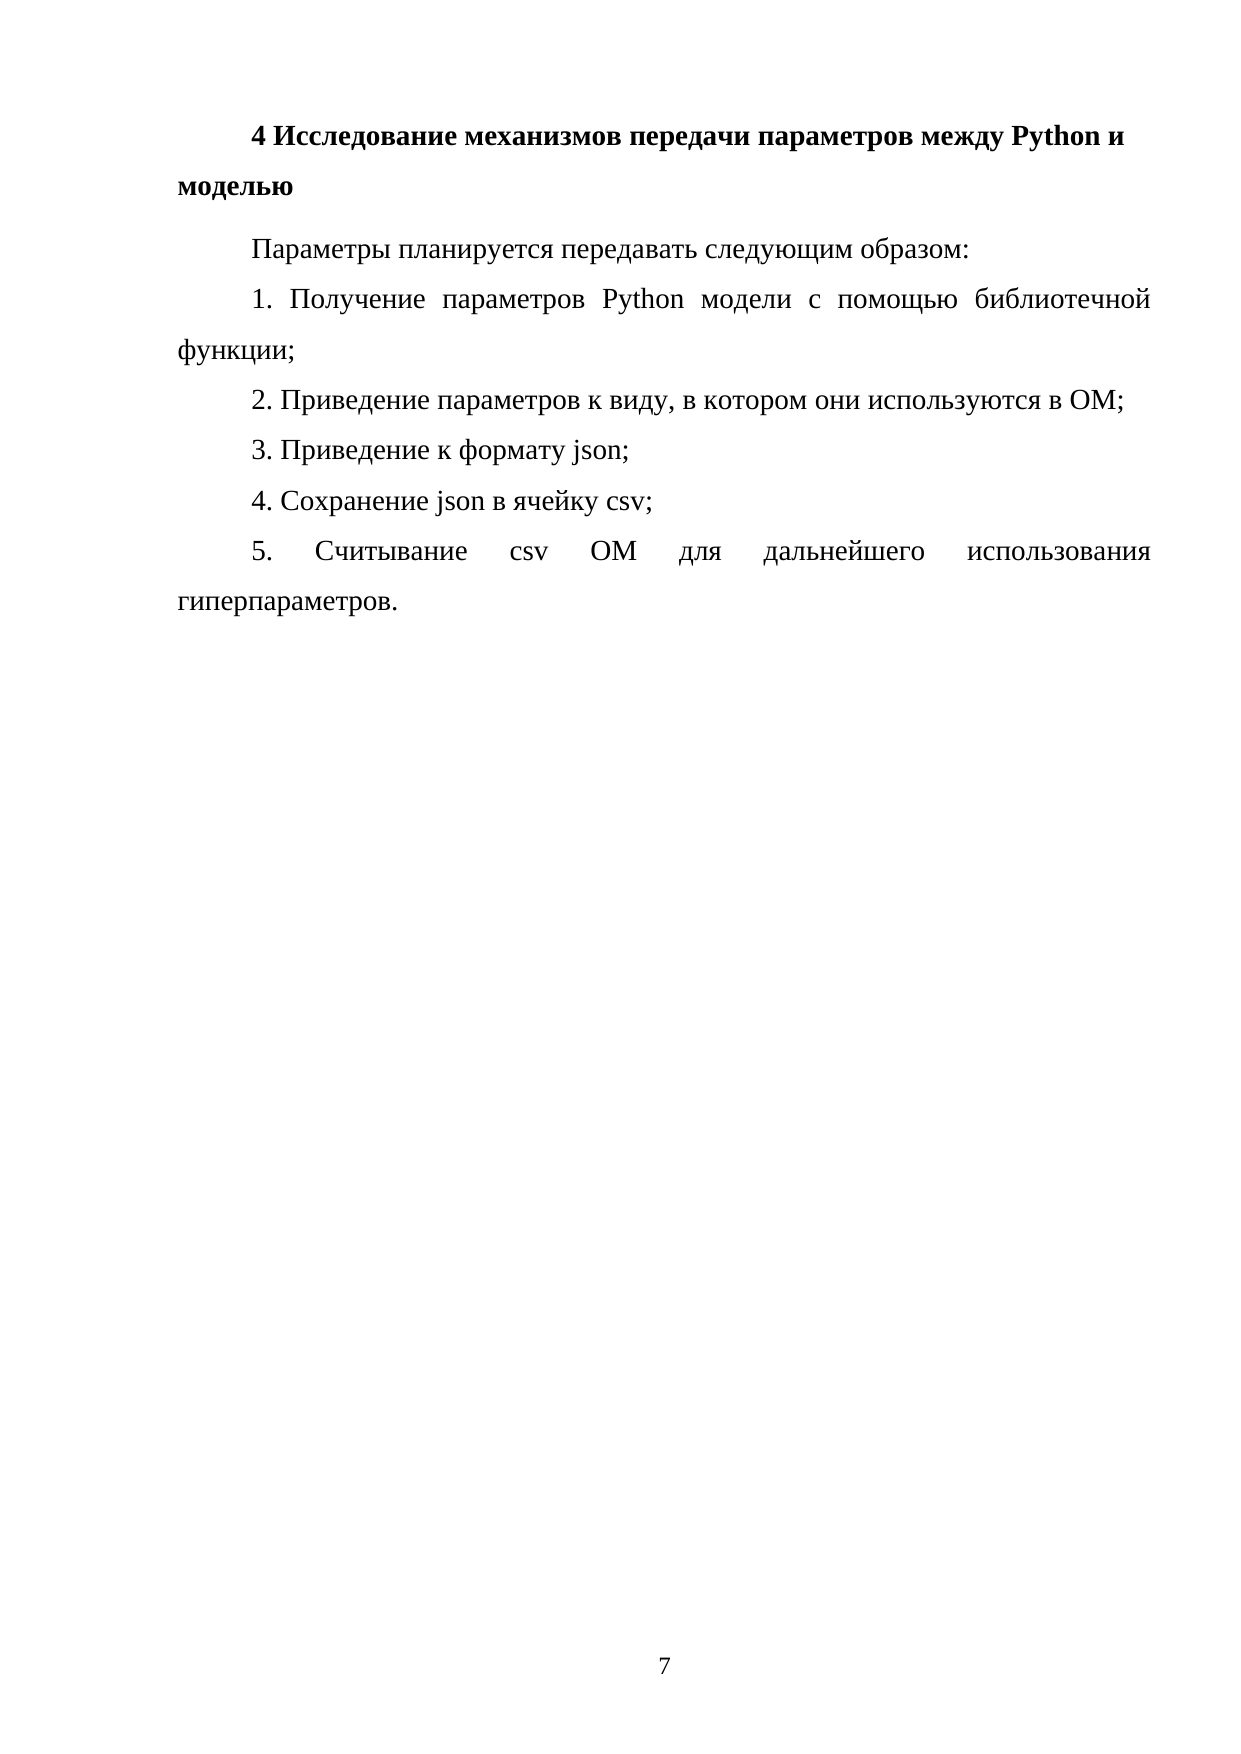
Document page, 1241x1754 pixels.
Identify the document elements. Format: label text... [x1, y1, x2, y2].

text 3. Приведение к формату json; [177, 432, 1152, 466]
text 5. Считывание csv ОМ для дальнейшего использования гиперпараметров. [177, 533, 1152, 617]
text 2. Приведение параметров к виду, в котором они используются в ОМ; [177, 382, 1152, 416]
text 1. Получение параметров Python модели с помощью библиотечной функции; [177, 282, 1152, 365]
text 4. Сохранение json в ячейку csv; [177, 483, 1152, 516]
text Параметры планируется передавать следующим образом: [177, 231, 1152, 265]
subtitle Исследование механизмов передачи параметров между Python и моделью [177, 118, 1152, 202]
